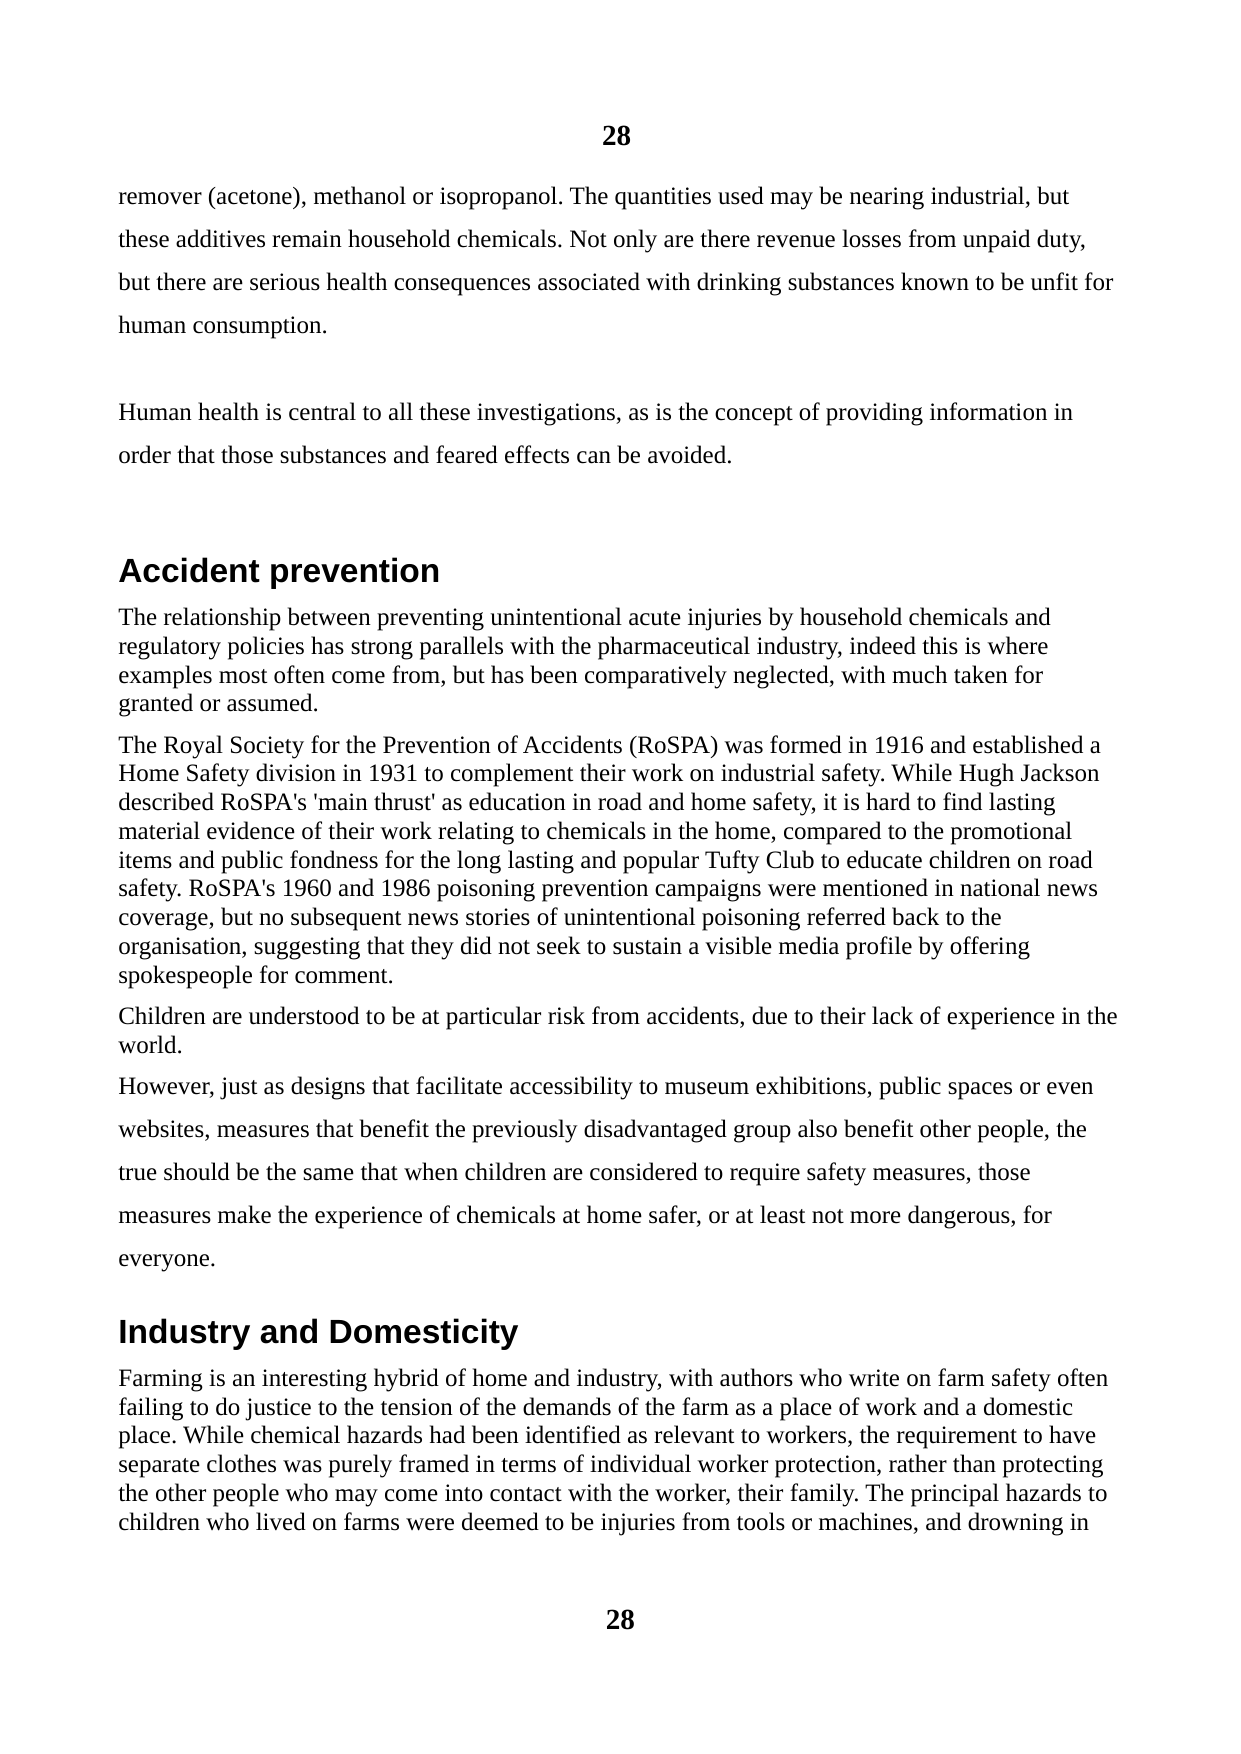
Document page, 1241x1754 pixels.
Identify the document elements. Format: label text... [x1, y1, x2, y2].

subtitle Accident prevention [118, 551, 1122, 590]
text Farming is an interesting hybrid of home and industry, with authors who write on farm safety often failing to do justice to the tension of the demands of the farm as a place of work and a domestic place. While chemical hazards had been identified as relevant to workers, the requirement to have separate clothes was purely framed in terms of individual worker protection, rather than protecting the other people who may come into contact with the worker, their family. The principal hazards to children who lived on farms were deemed to be injuries from tools or machines, and drowning in [118, 1363, 1122, 1535]
text remover (acetone), methanol or isopropanol. The quantities used may be nearing industrial, but these additives remain household chemicals. Not only are there revenue losses from unpaid duty, but there are serious health consequences associated with drinking substances known to be unfit for human consumption. [118, 181, 1122, 339]
text Human health is central to all these investigations, as is the concept of providing information in order that those substances and feared effects can be avoided. [118, 397, 1122, 469]
text The relationship between preventing unintentional acute injuries by household chemicals and regulatory policies has strong parallels with the pharmaceutical industry, indeed this is where examples most often come from, but has been comparatively neglected, with much taken for granted or assumed. [118, 602, 1122, 717]
subtitle Industry and Domesticity [118, 1312, 1122, 1350]
text The Royal Society for the Prevention of Accidents (RoSPA) was formed in 1916 and established a Home Safety division in 1931 to complement their work on industrial safety. While Hugh Jackson described RoSPA's 'main thrust' as education in road and home safety, it is hard to find lasting material evidence of their work relating to chemicals in the home, compared to the promotional items and public fondness for the long lasting and popular Tufty Club to educate children on road safety. RoSPA's 1960 and 1986 poisoning prevention campaigns were mentioned in national news coverage, but no subsequent news stories of unintentional poisoning referred back to the organisation, suggesting that they did not seek to sustain a visible media profile by offering spokespeople for comment. [118, 730, 1122, 988]
text Children are understood to be at particular risk from accidents, due to their lack of experience in the world. [118, 1001, 1122, 1058]
text However, just as designs that facilitate accessibility to museum exhibitions, public spaces or even websites, measures that benefit the previously disadvantaged group also benefit other people, the true should be the same that when children are considered to require safety measures, those measures make the experience of chemicals at home safer, or at least not more dangerous, for everyone. [118, 1071, 1122, 1272]
